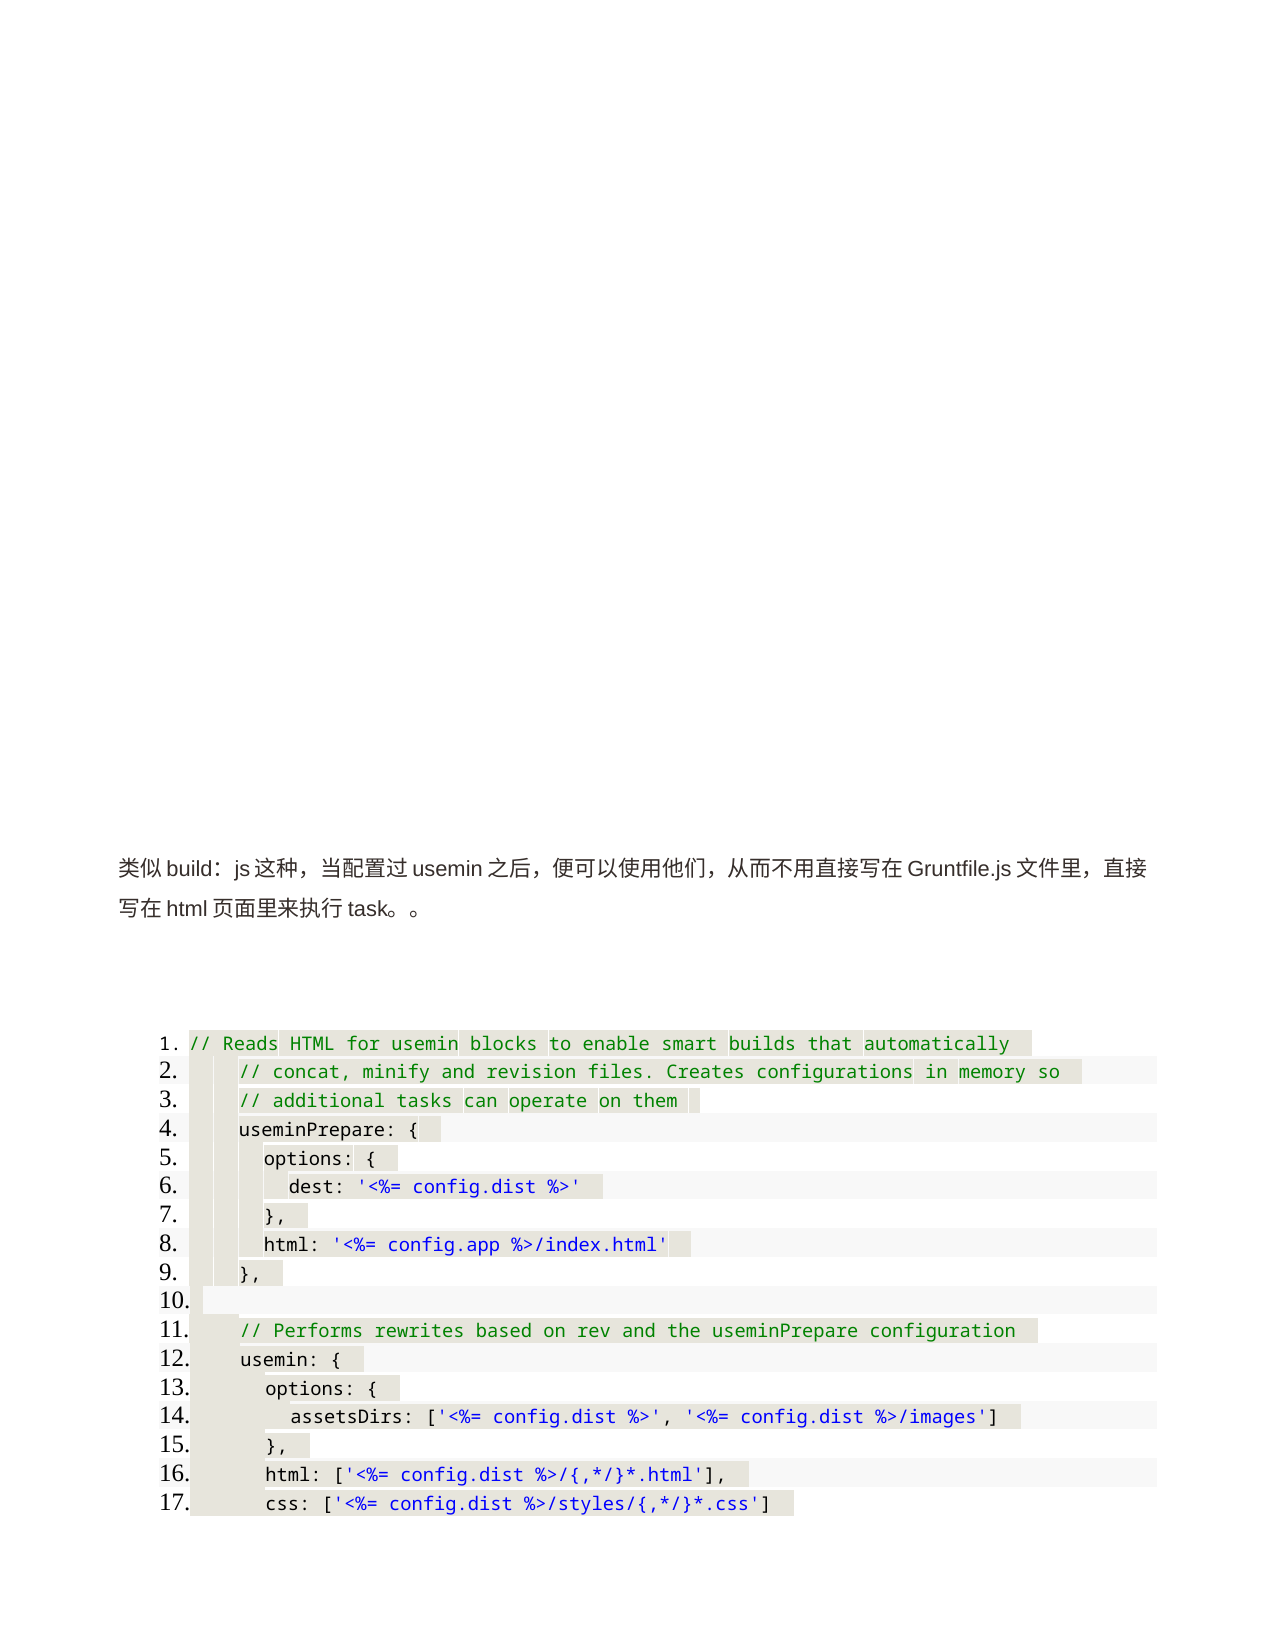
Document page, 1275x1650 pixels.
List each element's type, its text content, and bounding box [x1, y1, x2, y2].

list // Reads HTML for usemin blocks to enable smart builds that automatically [159, 1027, 1157, 1056]
list assetsDirs: ['<%= config.dist %>', '<%= config.dist %>/images'] [159, 1401, 1157, 1429]
list // additional tasks can operate on them [159, 1084, 1157, 1113]
list // Performs rewrites based on rev and the useminPrepare configuration [159, 1314, 1157, 1343]
list }, [159, 1257, 1157, 1286]
list css: ['<%= config.dist %>/styles/{,*/}*.css'] [159, 1487, 1157, 1516]
text 类似build：js这种，当配置过usemin之后，便可以使用他们，从而不用直接写在Gruntfile.js文件里，直接写在html页面里来执行task。。 [118, 840, 1157, 921]
list usemin: { [159, 1343, 1157, 1372]
list }, [159, 1429, 1157, 1458]
list options: { [159, 1372, 1157, 1401]
list html: ['<%= config.dist %>/{,*/}*.html'], [159, 1458, 1157, 1487]
list // concat, minify and revision files. Creates configurations in memory so [159, 1056, 1157, 1084]
list dest: '<%= config.dist %>' [159, 1171, 1157, 1199]
list useminPrepare: { [159, 1113, 1157, 1142]
list html: '<%= config.app %>/index.html' [159, 1228, 1157, 1257]
list options: { [159, 1142, 1157, 1171]
list }, [159, 1199, 1157, 1228]
text [javascript] view plaincopy [0, 987, 1141, 1027]
